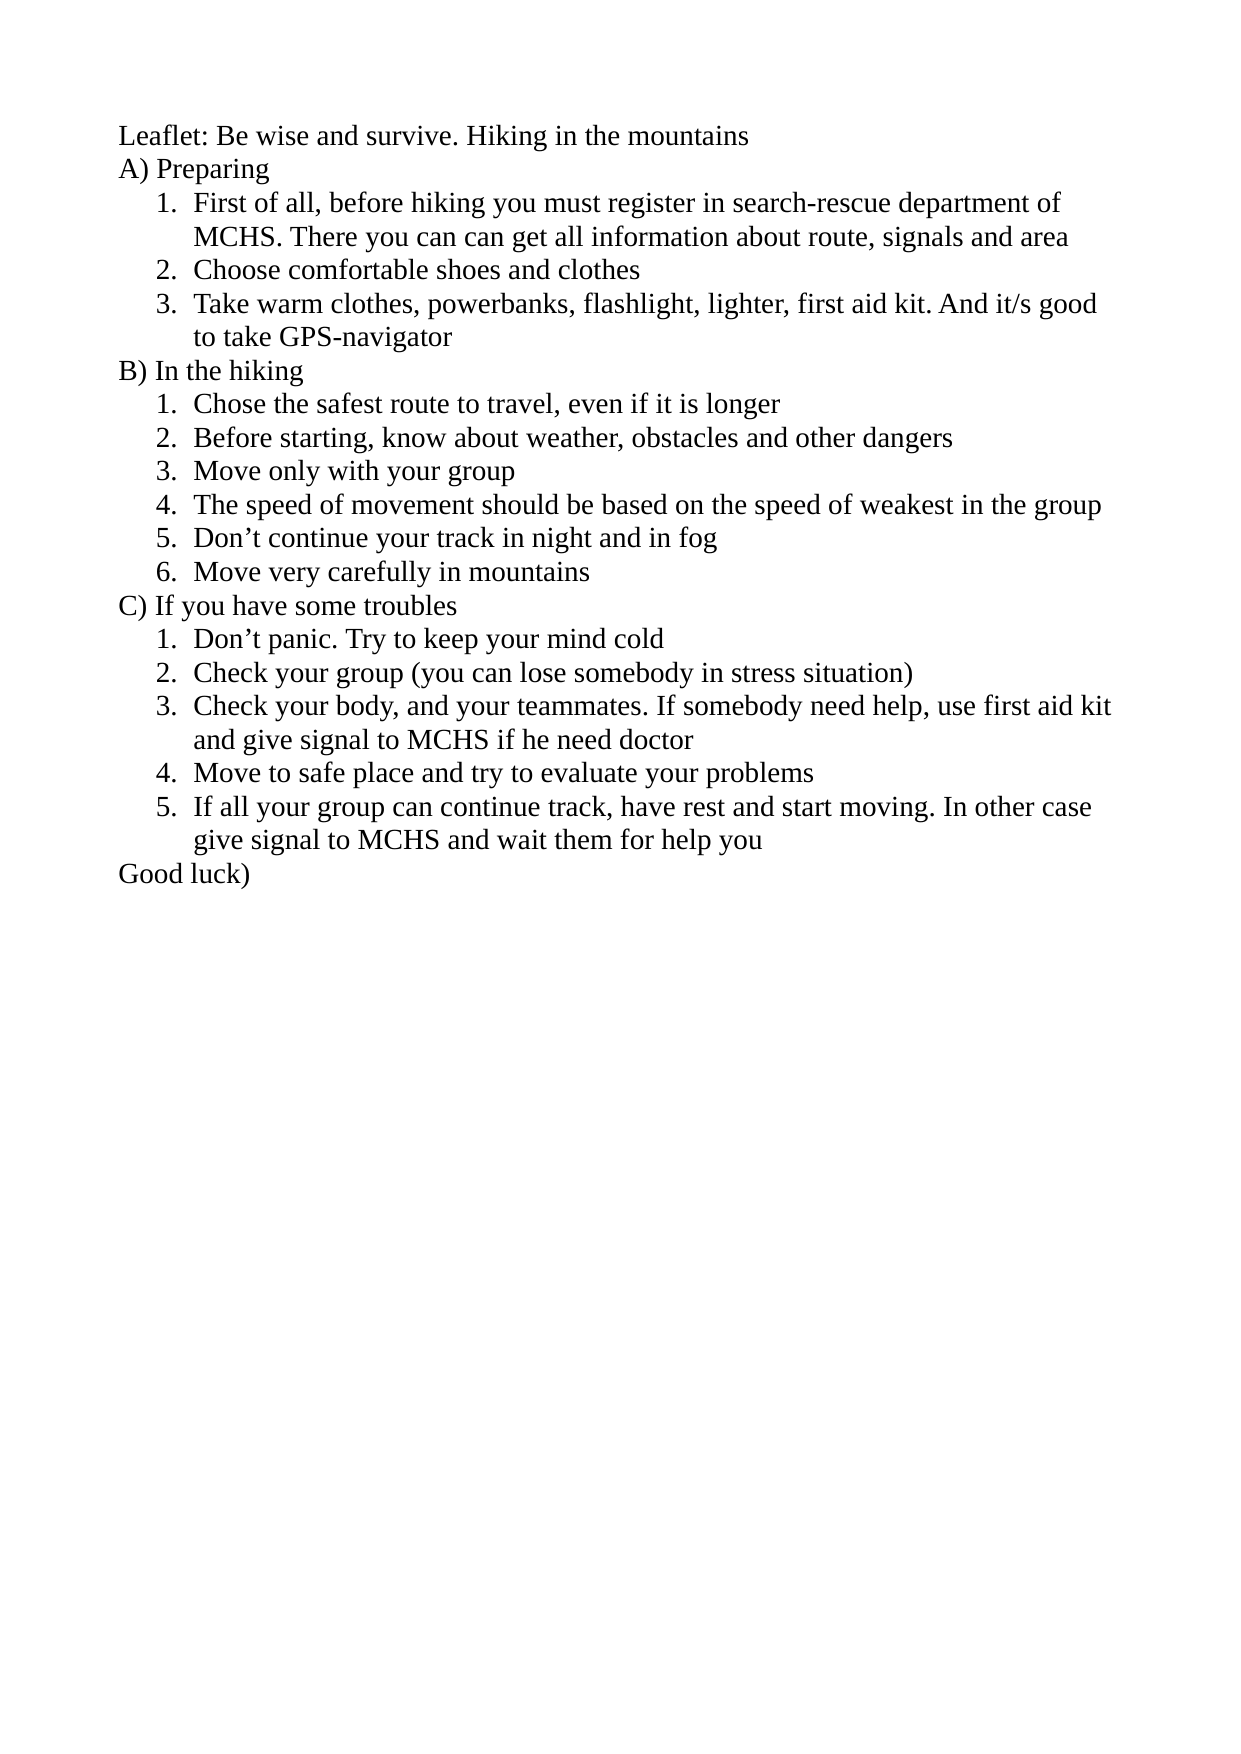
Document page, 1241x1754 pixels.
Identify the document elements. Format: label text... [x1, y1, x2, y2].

list First of all, before hiking you must register in search-rescue department of MCHS. There you can can get all information about route, signals and area [156, 185, 1122, 252]
text Good luck) [118, 856, 1122, 889]
list Check your body, and your teammates. If somebody need help, use first aid kit and give signal to MCHS if he need doctor [156, 688, 1122, 755]
text Leaflet: Be wise and survive. Hiking in the mountains [118, 118, 1122, 152]
text A) Preparing [118, 152, 1122, 185]
list Before starting, know about weather, obstacles and other dangers [156, 420, 1122, 453]
list If all your group can continue track, have rest and start moving. In other case give signal to MCHS and wait them for help you [156, 789, 1122, 856]
list Move very carefully in mountains [156, 554, 1122, 588]
list Move only with your group [156, 453, 1122, 487]
text C) If you have some troubles [118, 588, 1122, 621]
list Take warm clothes, powerbanks, flashlight, lighter, first aid kit. And it/s good to take GPS-navigator [156, 286, 1122, 353]
list Don’t continue your track in night and in fog [156, 521, 1122, 554]
list The speed of movement should be based on the speed of weakest in the group [156, 487, 1122, 521]
list Check your group (you can lose somebody in stress situation) [156, 655, 1122, 688]
list Move to safe place and try to evaluate your problems [156, 755, 1122, 789]
list Chose the safest route to travel, even if it is longer [156, 386, 1122, 420]
list Don’t panic. Try to keep your mind cold [156, 621, 1122, 655]
text B) In the hiking [118, 353, 1122, 386]
list Choose comfortable shoes and clothes [156, 252, 1122, 286]
